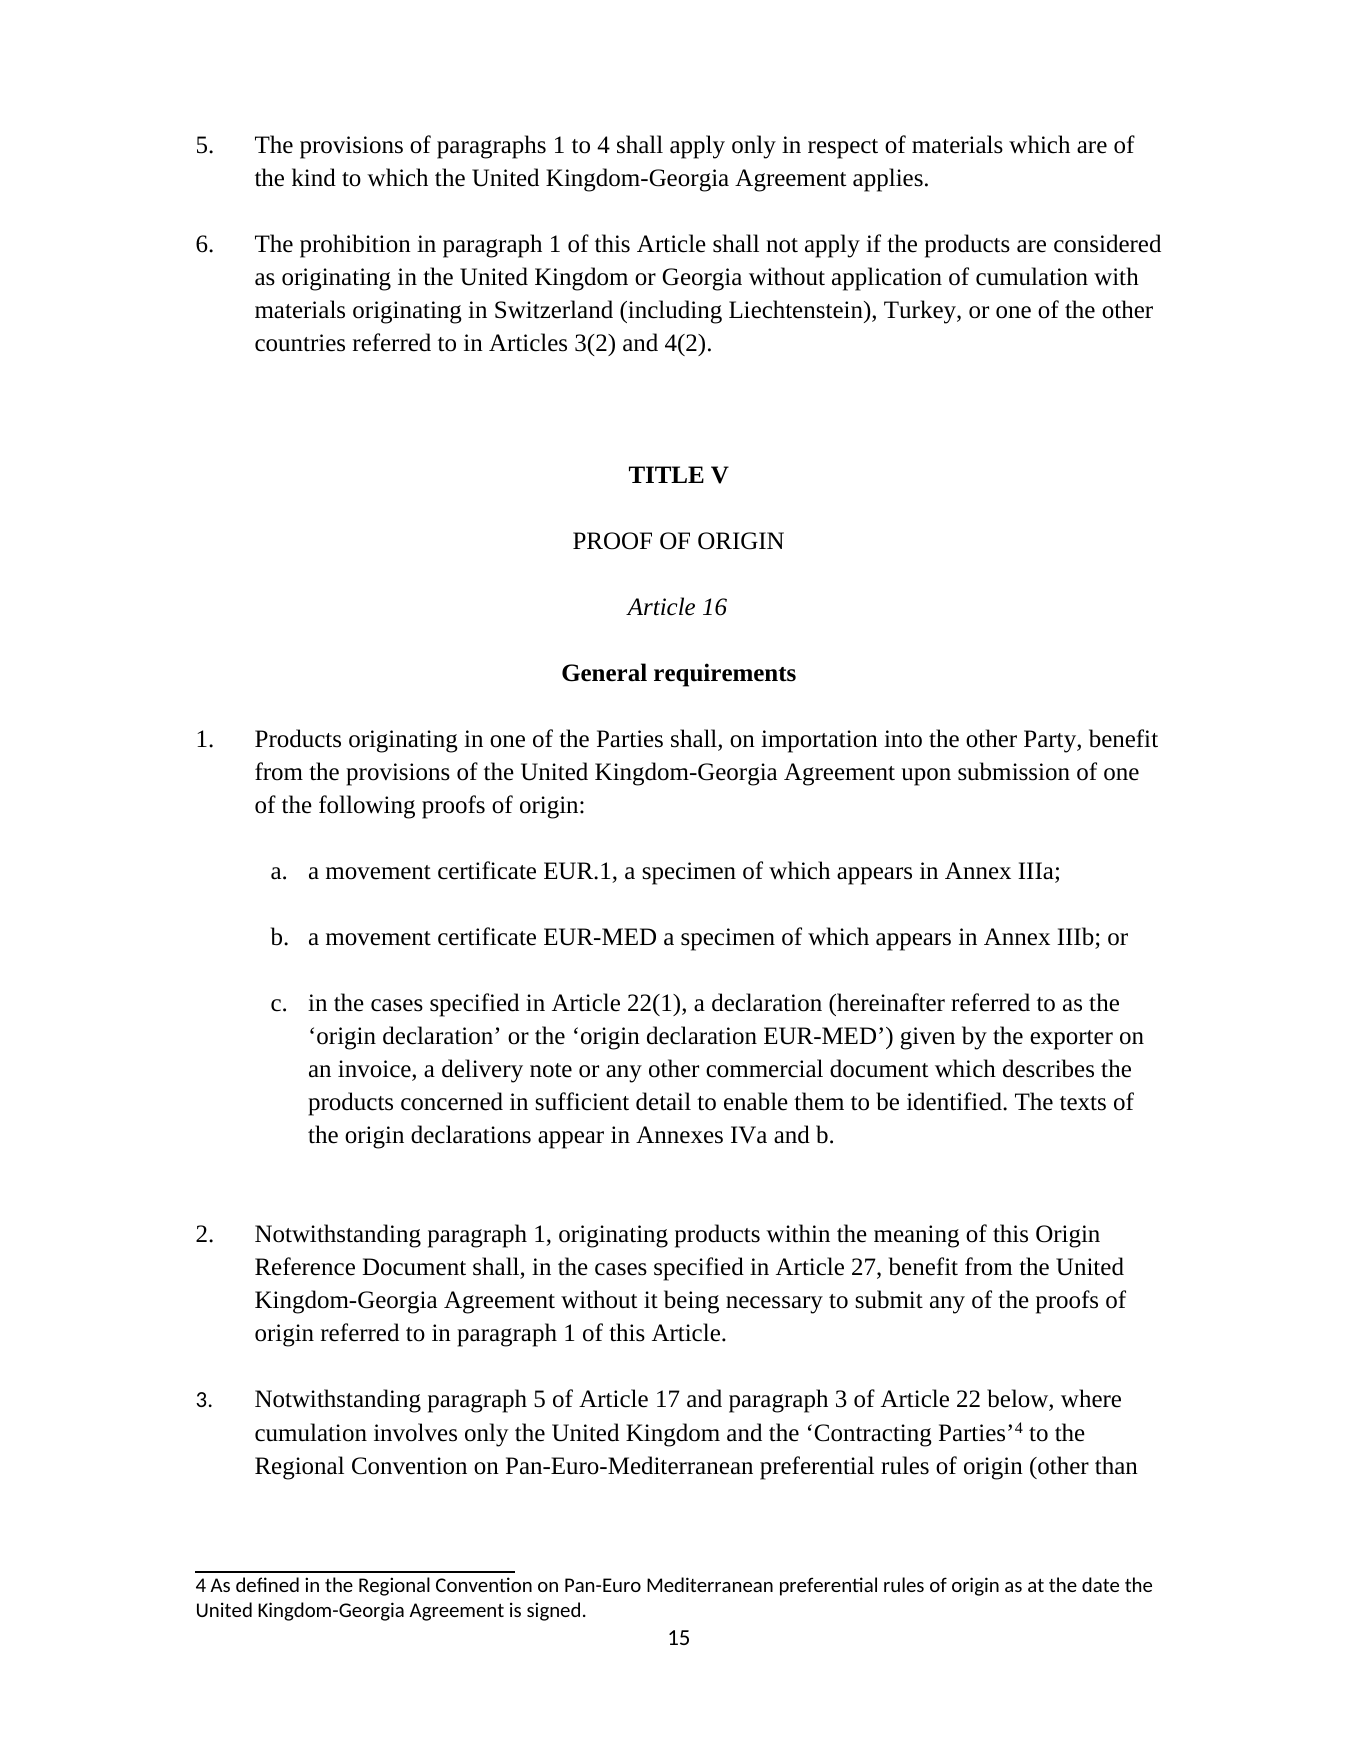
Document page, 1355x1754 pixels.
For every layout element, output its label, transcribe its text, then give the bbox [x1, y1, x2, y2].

list As defined in the Regional Convention on Pan-Euro Mediterranean preferential rules of origin as at the date the United Kingdom-Georgia Agreement is signed. [195, 1572, 1162, 1623]
list Notwithstanding paragraph 5 of Article 17 and paragraph 3 of Article 22 below, where cumulation involves only the United Kingdom and the ‘Contracting Parties’ to the Regional Convention on Pan-Euro-Mediterranean preferential rules of origin (other than [195, 1384, 1162, 1513]
text PROOF OF ORIGIN [195, 526, 1162, 555]
list The prohibition in paragraph 1 of this Article shall not apply if the products are considered as originating in the United Kingdom or Georgia without application of cumulation with materials originating in Switzerland (including Liechtenstein), Turkey, or one of the other countries referred to in Articles 3(2) and 4(2). [195, 229, 1162, 357]
text Article 16 [195, 592, 1162, 621]
list Products originating in one of the Parties shall, on importation into the other Party, benefit from the provisions of the United Kingdom-Georgia Agreement upon submission of one of the following proofs of origin: [195, 724, 1162, 819]
list in the cases specified in Article 22(1), a declaration (hereinafter referred to as the ‘origin declaration’ or the ‘origin declaration EUR-MED’) given by the exporter on an invoice, a delivery note or any other commercial document which describes the products concerned in sufficient detail to enable them to be identified. The texts of the origin declarations appear in Annexes IVa and b. [270, 988, 1162, 1149]
list a movement certificate EUR.1, a specimen of which appears in Annex IIIa; [270, 856, 1162, 885]
list Notwithstanding paragraph 1, originating products within the meaning of this Origin Reference Document shall, in the cases specified in Article 27, benefit from the United Kingdom-Georgia Agreement without it being necessary to submit any of the proofs of origin referred to in paragraph 1 of this Article. [195, 1219, 1162, 1347]
list The provisions of paragraphs 1 to 4 shall apply only in respect of materials which are of the kind to which the United Kingdom-Georgia Agreement applies. [195, 130, 1162, 192]
text General requirements [195, 658, 1162, 687]
text TITLE V [195, 460, 1162, 489]
list a movement certificate EUR-MED a specimen of which appears in Annex IIIb; or [270, 922, 1162, 951]
